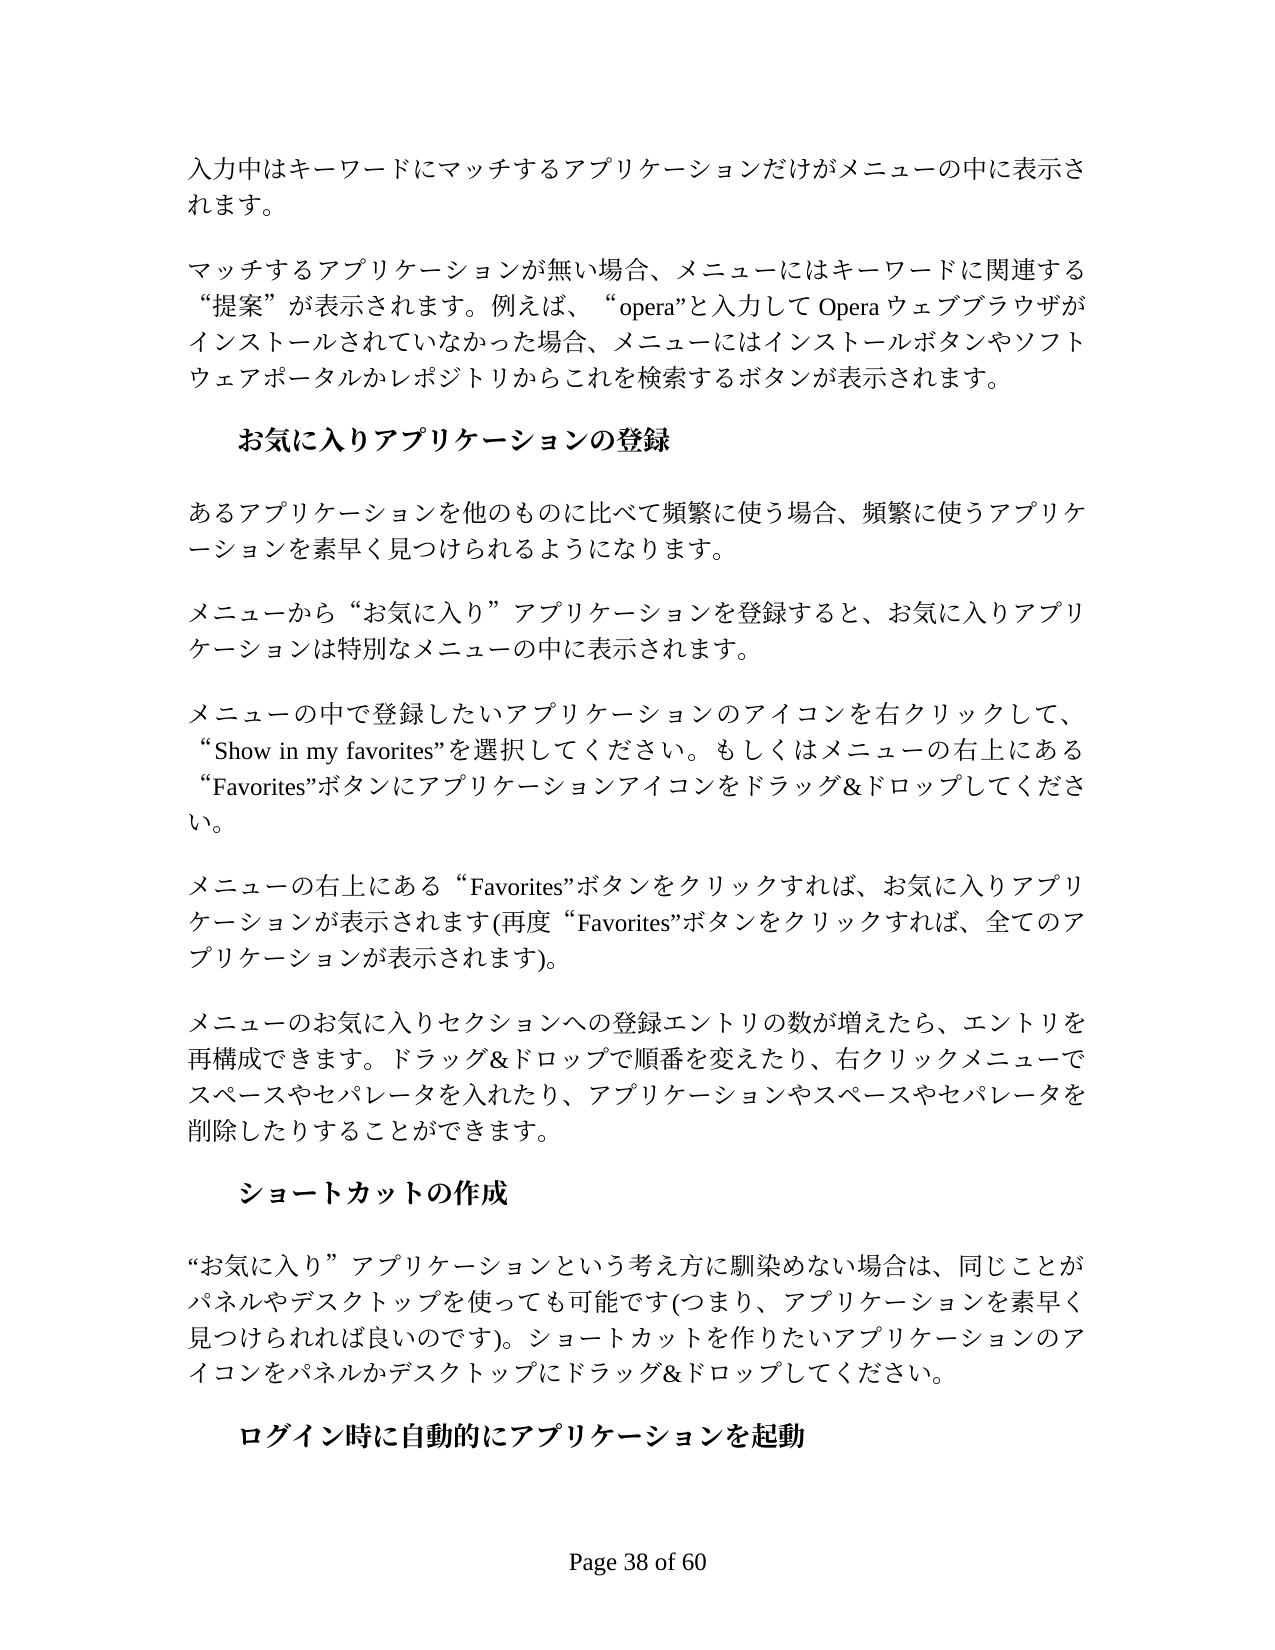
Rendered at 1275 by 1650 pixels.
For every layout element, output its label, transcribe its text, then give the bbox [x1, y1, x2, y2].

text 入力中はキーワードにマッチするアプリケーションだけがメニューの中に表示されます。 [187, 150, 1087, 222]
text メニューから“お気に入り”アプリケーションを登録すると、お気に入りアプリケーションは特別なメニューの中に表示されます。 [187, 594, 1087, 666]
subtitle お気に入りアプリケーションの登録 [187, 419, 1087, 458]
text マッチするアプリケーションが無い場合、メニューにはキーワードに関連する“提案”が表示されます。例えば、“opera”と入力してOperaウェブブラウザがインストールされていなかった場合、メニューにはインストールボタンやソフトウェアポータルかレポジトリからこれを検索するボタンが表示されます。 [187, 251, 1087, 394]
subtitle ログイン時に自動的にアプリケーションを起動 [187, 1415, 1087, 1454]
subtitle ショートカットの作成 [187, 1172, 1087, 1211]
text メニューの中で登録したいアプリケーションのアイコンを右クリックして、“Show in my favorites”を選択してください。もしくはメニューの右上にある“Favorites”ボタンにアプリケーションアイコンをドラッグ&ドロップしてください。 [187, 694, 1087, 838]
text “お気に入り”アプリケーションという考え方に馴染めない場合は、同じことがパネルやデスクトップを使っても可能です(つまり、アプリケーションを素早く見つけられれば良いのです)。ショートカットを作りたいアプリケーションのアイコンをパネルかデスクトップにドラッグ&ドロップしてください。 [187, 1246, 1087, 1390]
text あるアプリケーションを他のものに比べて頻繁に使う場合、頻繁に使うアプリケーションを素早く見つけられるようになります。 [187, 493, 1087, 565]
text メニューの右上にある“Favorites”ボタンをクリックすれば、お気に入りアプリケーションが表示されます(再度“Favorites”ボタンをクリックすれば、全てのアプリケーションが表示されます)。 [187, 867, 1087, 975]
